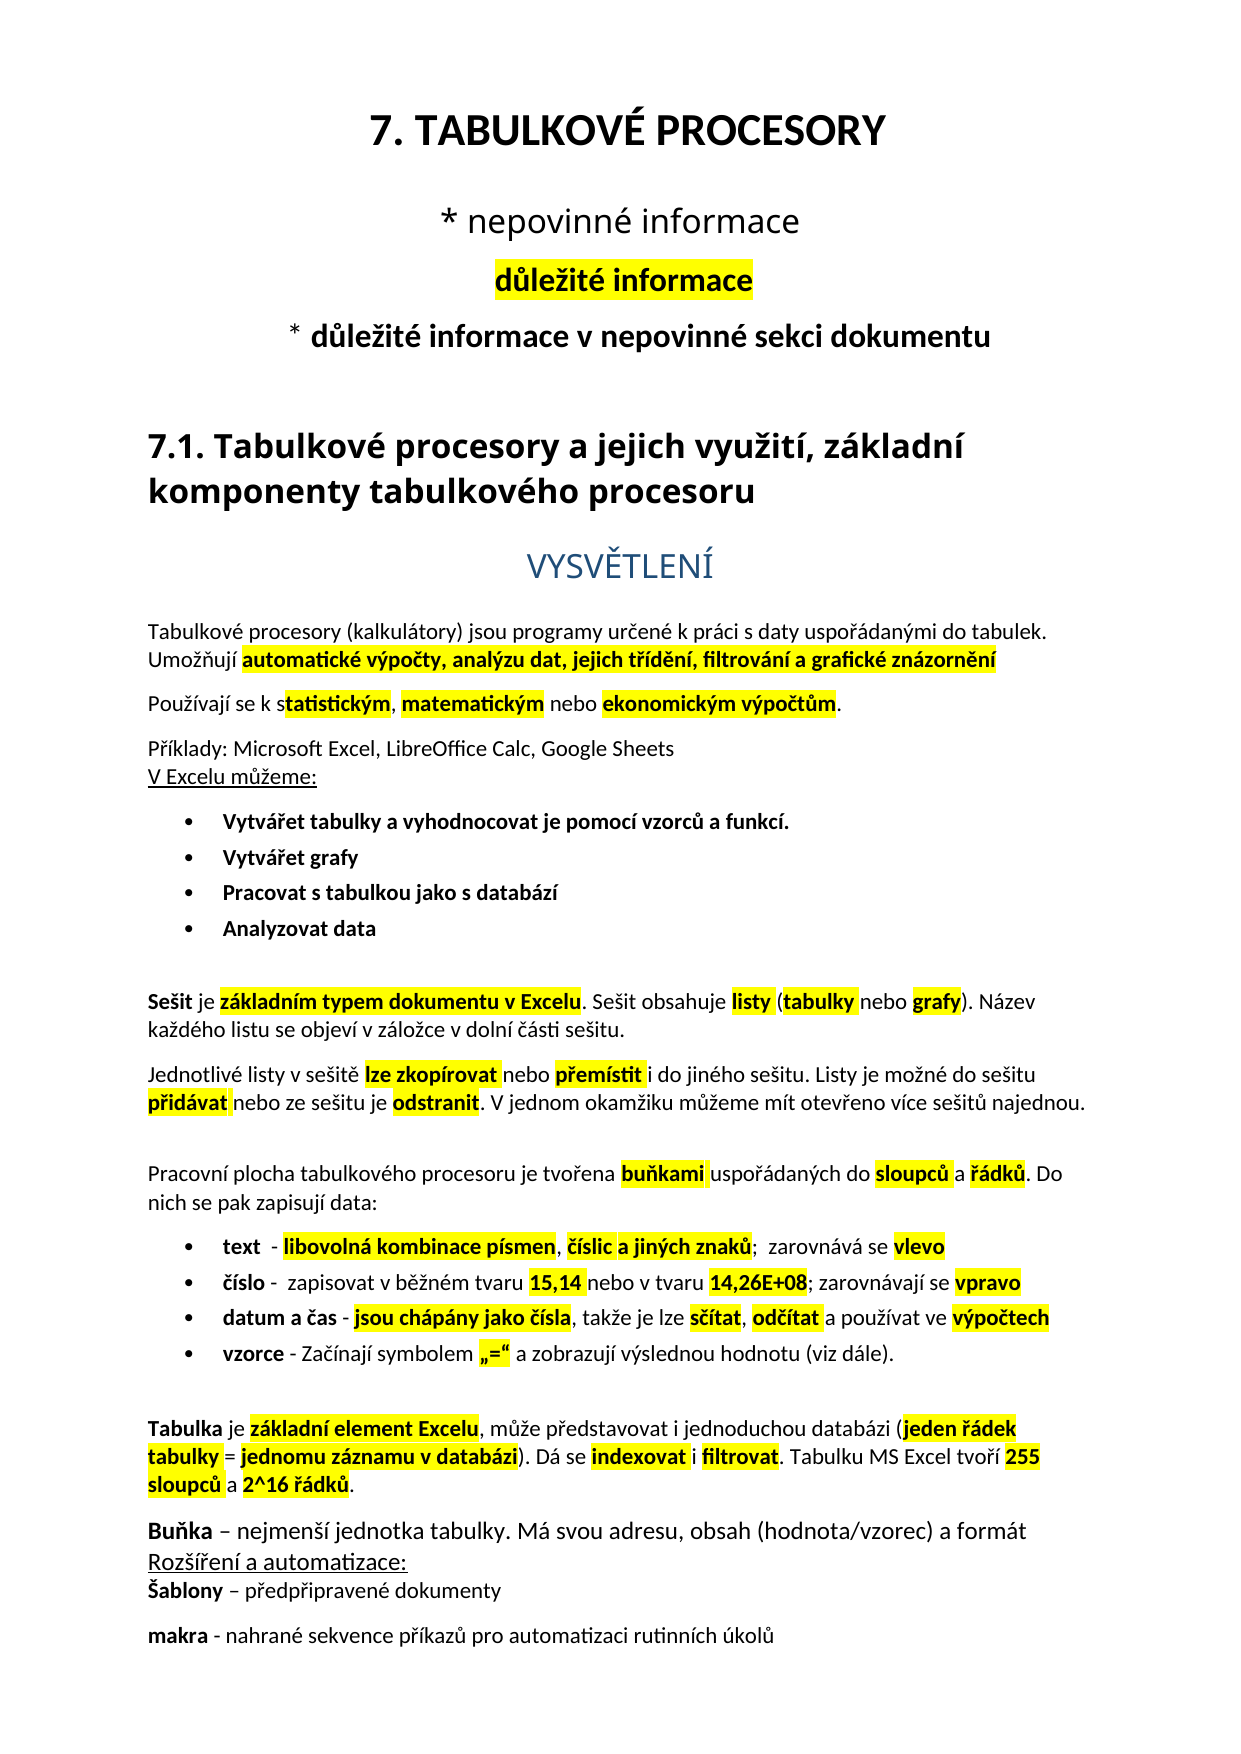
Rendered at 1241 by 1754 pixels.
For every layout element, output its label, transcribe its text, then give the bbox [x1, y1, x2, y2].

list Vytvářet grafy [185, 843, 1093, 871]
list vzorce - Začínají symbolem „=“ a zobrazují výslednou hodnotu (viz dále). [185, 1339, 1093, 1367]
text Používají se k statistickým, matematickým nebo ekonomickým výpočtům. [148, 689, 1093, 718]
text Tabulka je základní element Excelu, může představovat i jednoduchou databázi (jeden řádek tabulky = jednomu záznamu v databázi). Dá se indexovat i filtrovat. Tabulku MS Excel tvoří 255 sloupců a 2^16 řádků. [148, 1414, 1093, 1498]
text Šablony – předpřipravené dokumenty [148, 1576, 1093, 1604]
list text - libovolná kombinace písmen, číslic a jiných znaků; zarovnává se vlevo [185, 1232, 1093, 1260]
subtitle důležité informace [148, 259, 1093, 300]
text V Excelu můžeme: [148, 762, 1093, 790]
list číslo - zapisovat v běžném tvaru 15,14 nebo v tvaru 14,26E+08; zarovnávají se vpravo [185, 1268, 1093, 1296]
text Sešit je základním typem dokumentu v Excelu. Sešit obsahuje listy (tabulky nebo grafy). Název každého listu se objeví v záložce v dolní části sešitu. [148, 987, 1093, 1043]
subtitle vysvětlení [148, 543, 1093, 588]
text Jednotlivé listy v sešitě lze zkopírovat nebo přemístit i do jiného sešitu. Listy je možné do sešitu přidávat nebo ze sešitu je odstranit. V jednom okamžiku můžeme mít otevřeno více sešitů najednou. [148, 1060, 1093, 1116]
text Pracovní plocha tabulkového procesoru je tvořena buňkami uspořádaných do sloupců a řádků. Do nich se pak zapisují data: [148, 1159, 1093, 1216]
subtitle * nepovinné informace [148, 197, 1093, 243]
list datum a čas - jsou chápány jako čísla, takže je lze sčítat, odčítat a používat ve výpočtech [185, 1303, 1093, 1332]
text Tabulkové procesory (kalkulátory) jsou programy určené k práci s daty uspořádanými do tabulek. Umožňují automatické výpočty, analýzu dat, jejich třídění, filtrování a grafické znázornění [148, 617, 1093, 673]
list Analyzovat data [185, 914, 1093, 942]
text Buňka – nejmenší jednotka tabulky. Má svou adresu, obsah (hodnota/vzorec) a formát [148, 1515, 1093, 1546]
subtitle 7. tabulkové procesory [295, 101, 1093, 157]
list Vytvářet tabulky a vyhodnocovat je pomocí vzorců a funkcí. [185, 807, 1093, 835]
text Rozšíření a automatizace: [148, 1546, 1093, 1576]
list Pracovat s tabulkou jako s databází [185, 878, 1093, 906]
text makra - nahrané sekvence příkazů pro automatizaci rutinních úkolů [148, 1621, 1093, 1649]
text Příklady: Microsoft Excel, LibreOffice Calc, Google Sheets [148, 734, 1093, 762]
text * důležité informace v nepovinné sekci dokumentu [185, 315, 1093, 356]
text 7.1. Tabulkové procesory a jejich využití, základní komponenty tabulkového procesoru [148, 423, 1093, 514]
